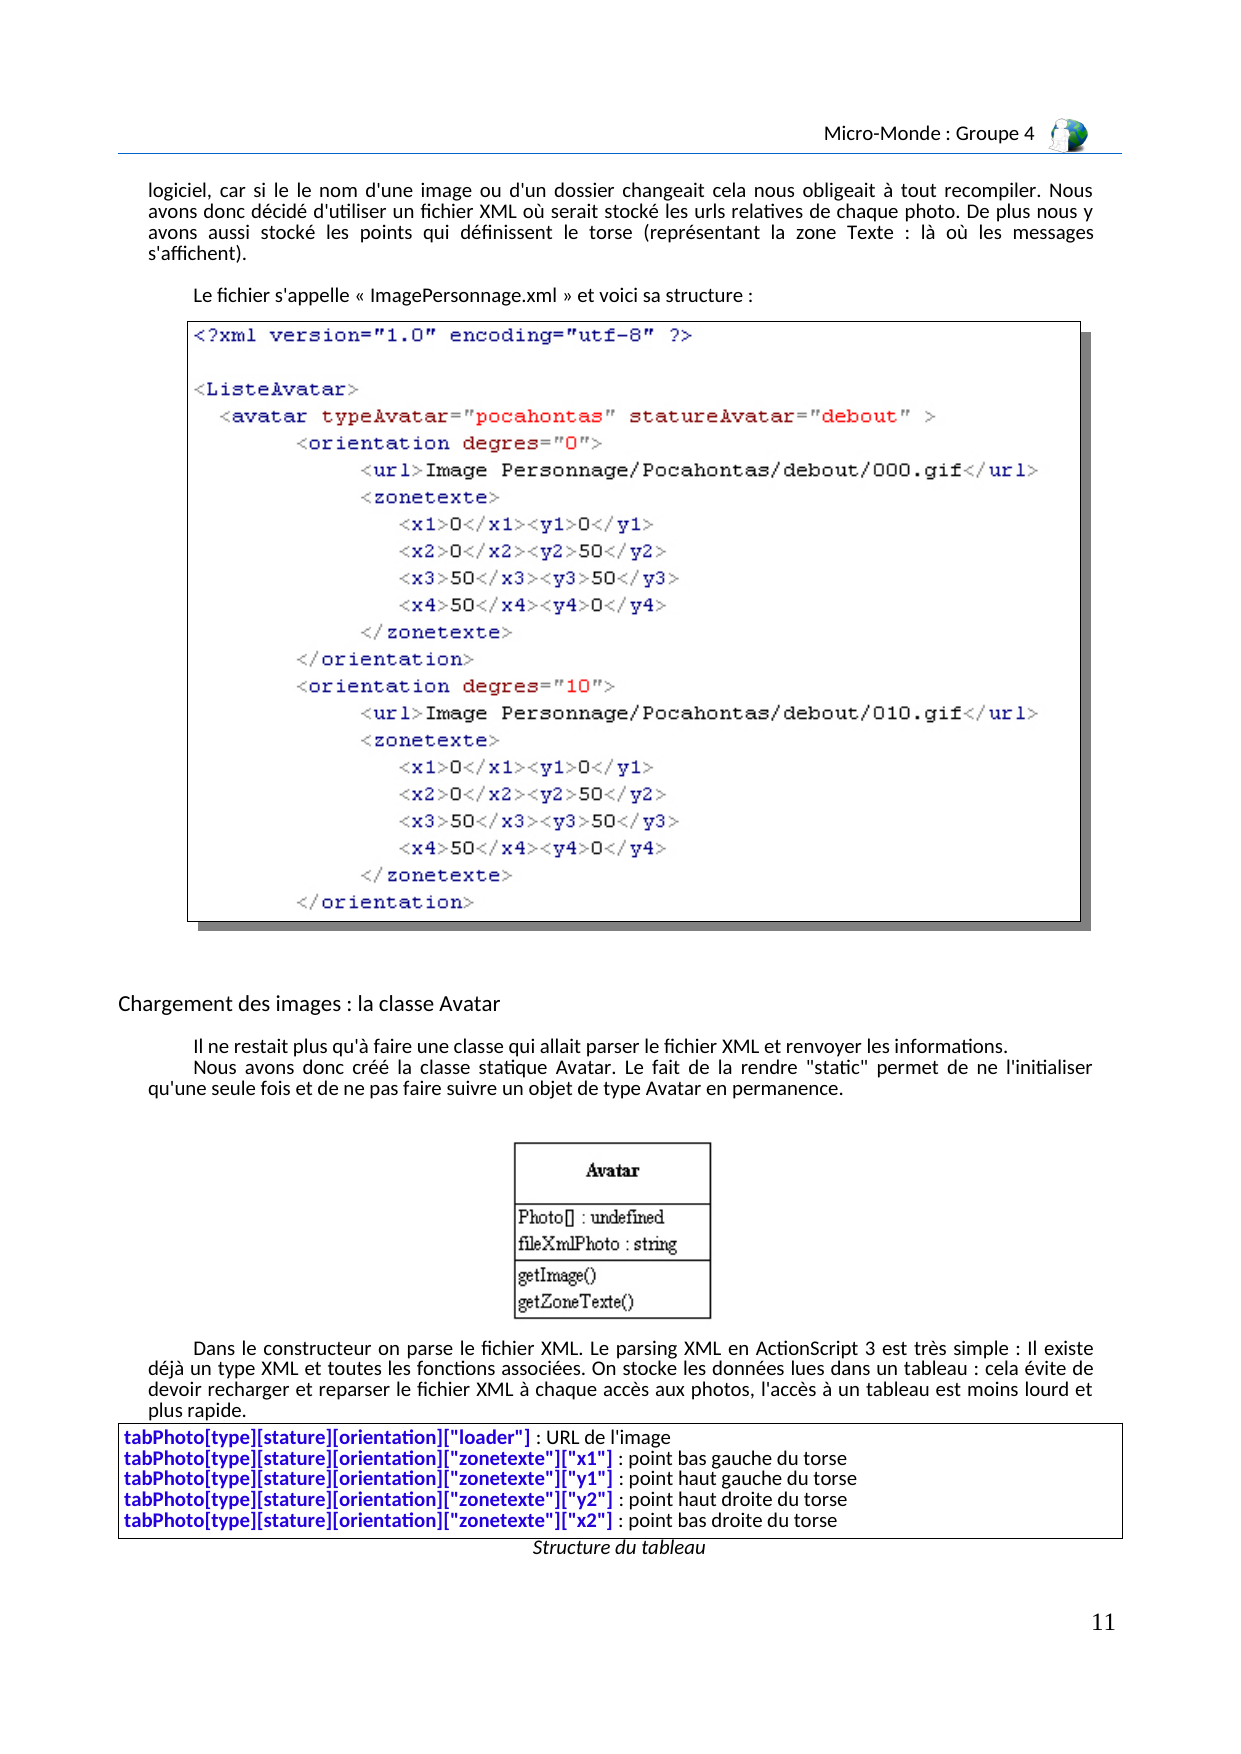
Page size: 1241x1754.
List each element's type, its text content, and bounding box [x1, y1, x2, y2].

picture [1047, 118, 1091, 153]
text logiciel, car si le le nom d'une image ou d'un dossier changeait cela nous obligeait à tout recompiler. Nous avons donc décidé d'utiliser un fichier XML où serait stocké les urls relatives de chaque photo. De plus nous y avons aussi stocké les points qui définissent le torse (représentant la zone Texte : là où les messages s'affichent). [148, 182, 1095, 266]
table_header tabPhoto[type][stature][orientation]["loader"] : URL de l'image tabPhoto[type][stature][orientation]["zonetexte"]["x1"] : point bas gauche du torse tabPhoto[type][stature][orientation]["zonetexte"]["y1"] : point haut gauche du torse tabPhoto[type][stature][orientation]["zonetexte"]["y2"] : point haut droite du torse tabPhoto[type][stature][orientation]["zonetexte"]["x2"] : point bas droite du torse [119, 1424, 1122, 1538]
text Chargement des images : la classe Avatar [118, 994, 1122, 1017]
text Il ne restait plus qu'à faire une classe qui allait parser le fichier XML et renvoyer les informations. [148, 1038, 1095, 1058]
text Nous avons donc créé la classe statique Avatar. Le fait de la rendre "static" permet de ne l'initialiser qu'une seule fois et de ne pas faire suivre un objet de type Avatar en permanence. [148, 1058, 1095, 1100]
picture [190, 324, 1078, 918]
text Le fichier s'appelle « ImagePersonnage.xml » et voici sa structure : [148, 286, 1095, 307]
text Structure du tableau [118, 1539, 1122, 1559]
text Dans le constructeur on parse le fichier XML. Le parsing XML en ActionScript 3 est très simple : Il existe déjà un type XML et toutes les fonctions associées. On stocke les données lues dans un tableau : cela évite de devoir recharger et reparser le fichier XML à chaque accès aux photos, l'accès à un tableau est moins lourd et plus rapide. [148, 1121, 1095, 1423]
